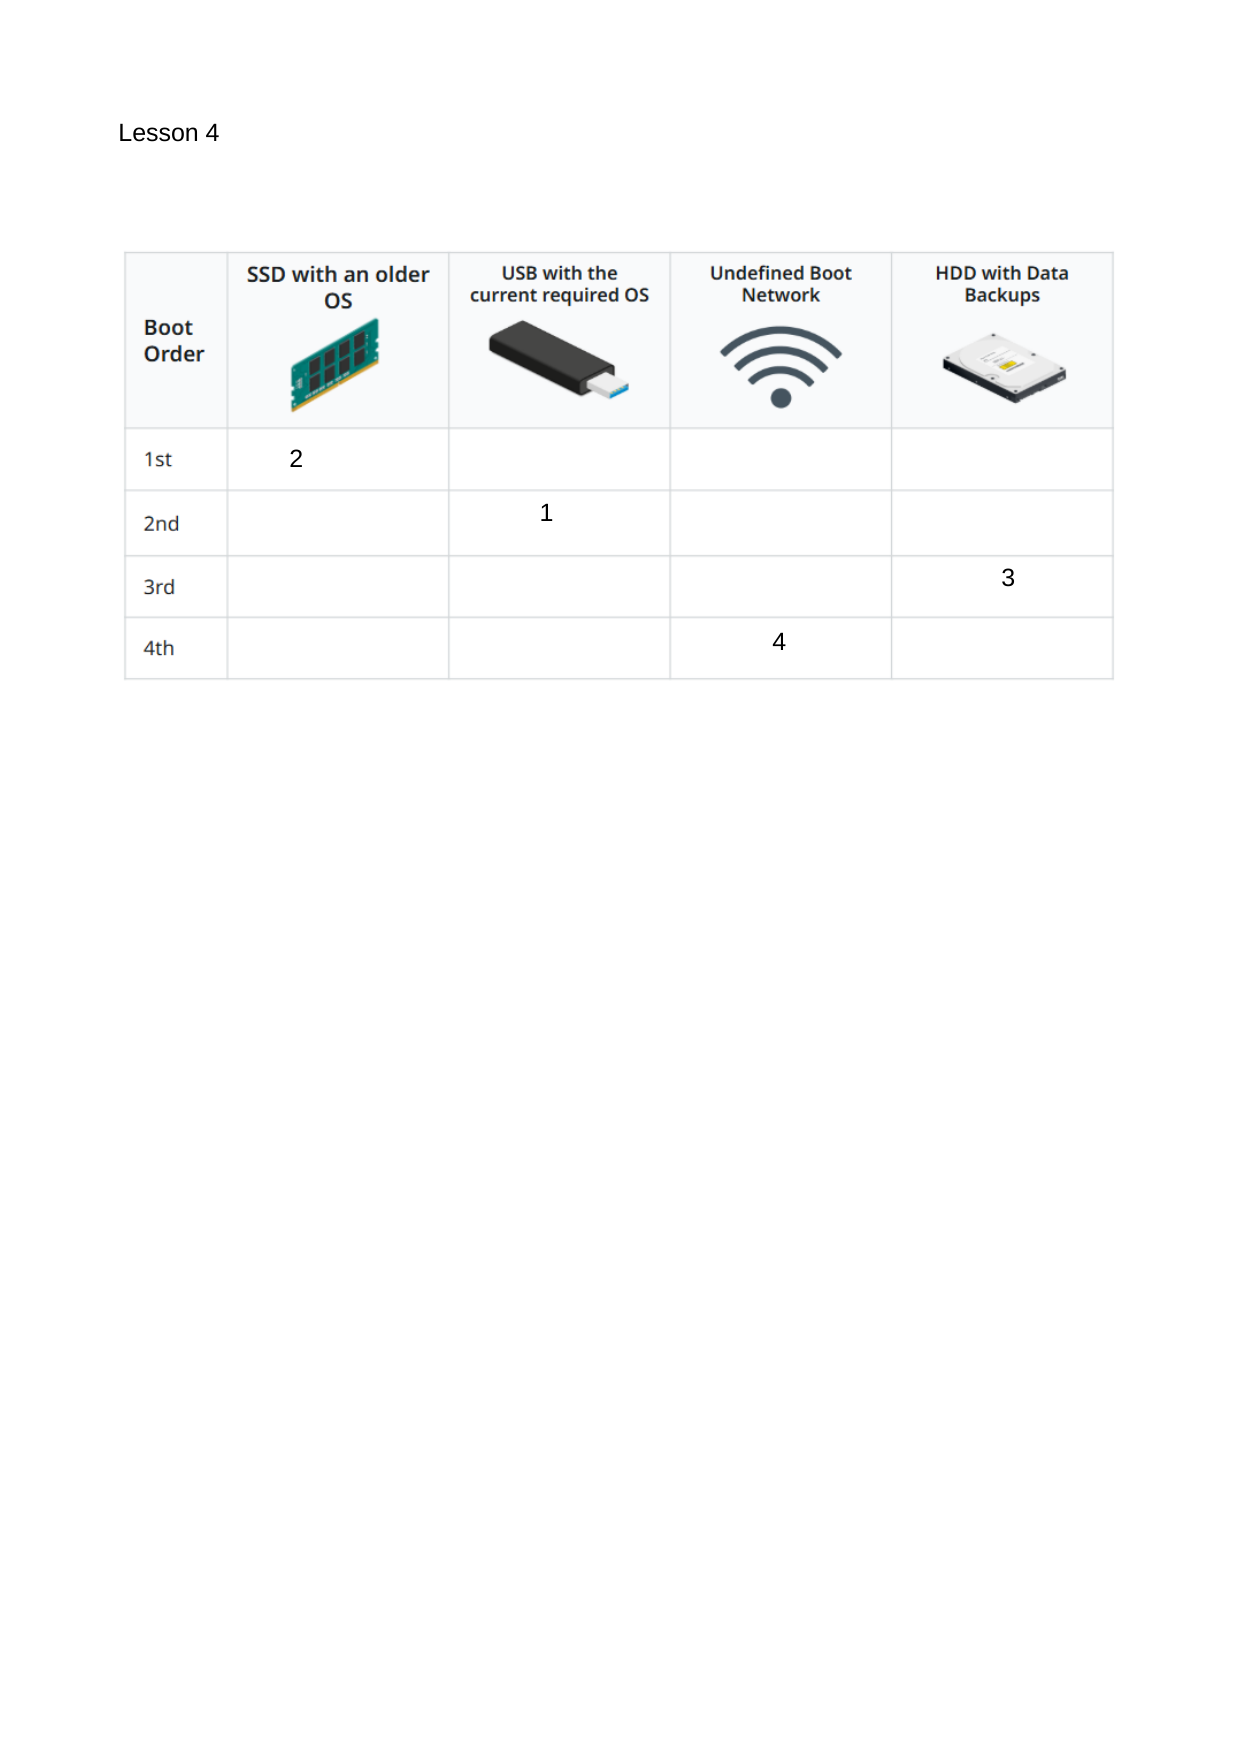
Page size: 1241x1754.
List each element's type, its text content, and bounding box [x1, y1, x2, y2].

text Lesson 4 [118, 118, 1122, 147]
picture [116, 245, 1121, 684]
